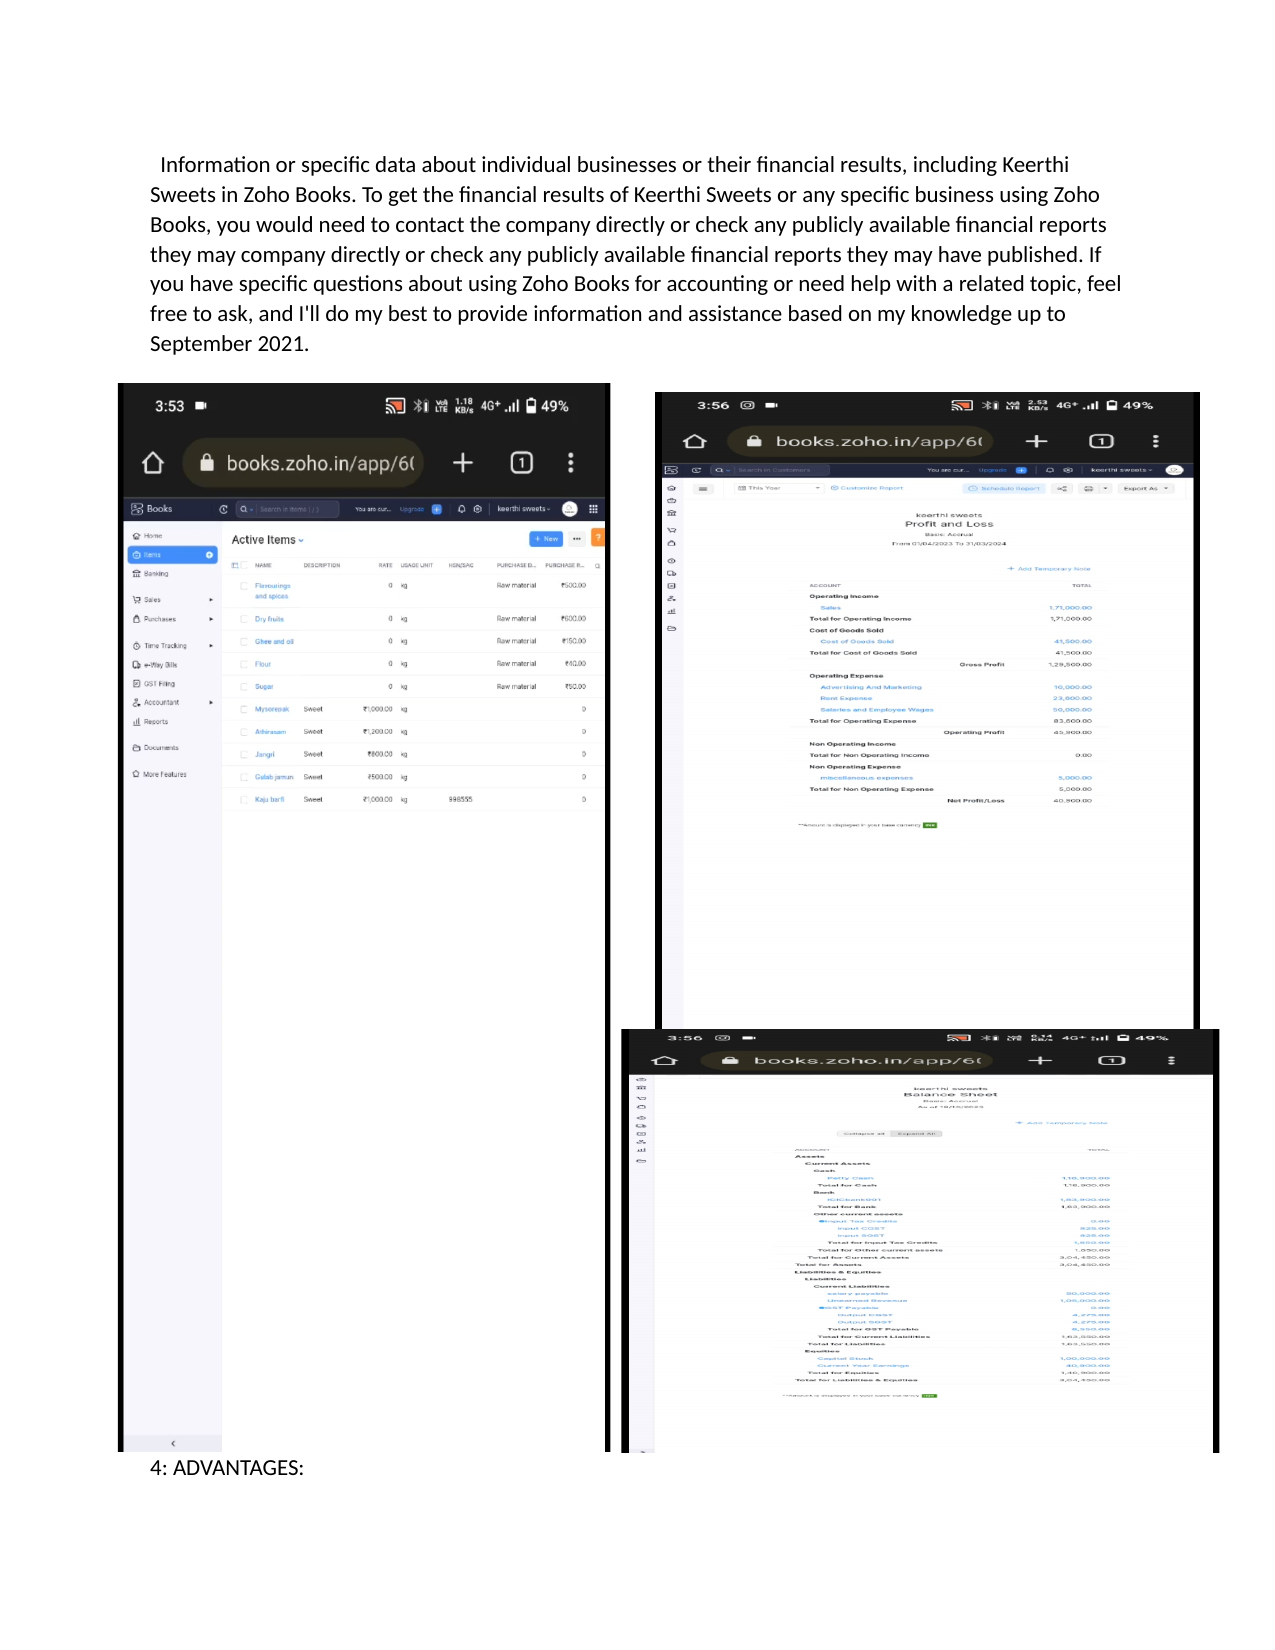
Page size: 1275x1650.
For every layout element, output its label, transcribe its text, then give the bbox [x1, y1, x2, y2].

text Information or specific data about individual businesses or their financial results, including Keerthi Sweets in Zoho Books. To get the financial results of Keerthi Sweets or any specific business using Zoho Books, you would need to contact the company directly or check any publicly available financial reports they may company directly or check any publicly available financial reports they may have published. If you have specific questions about using Zoho Books for accounting or need help with a related topic, feel free to ask, and I'll do my best to provide information and assistance based on my knowledge up to September 2021. [150, 150, 1125, 357]
text 4: ADVANTAGES: [150, 376, 1125, 1481]
